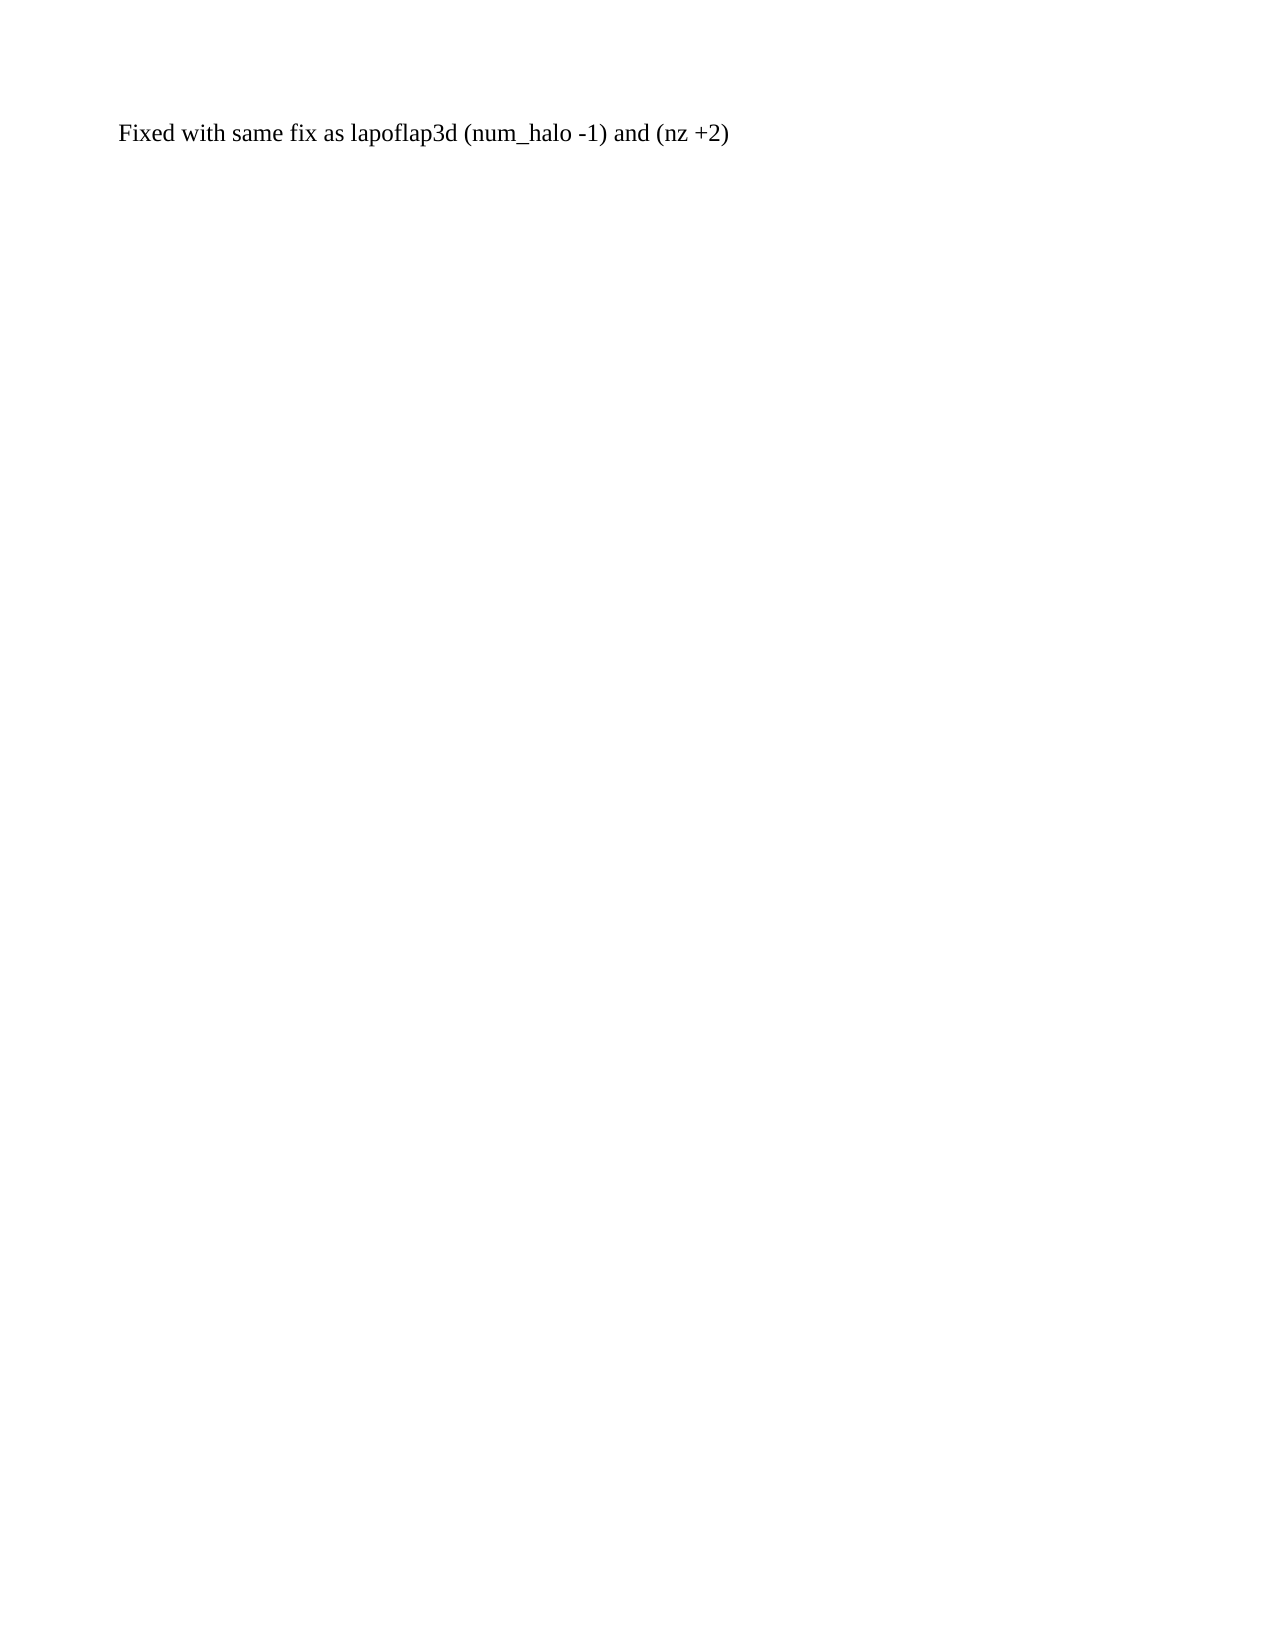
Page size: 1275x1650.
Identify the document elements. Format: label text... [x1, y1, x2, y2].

text Fixed with same fix as lapoflap3d (num_halo -1) and (nz +2) [118, 118, 1157, 147]
